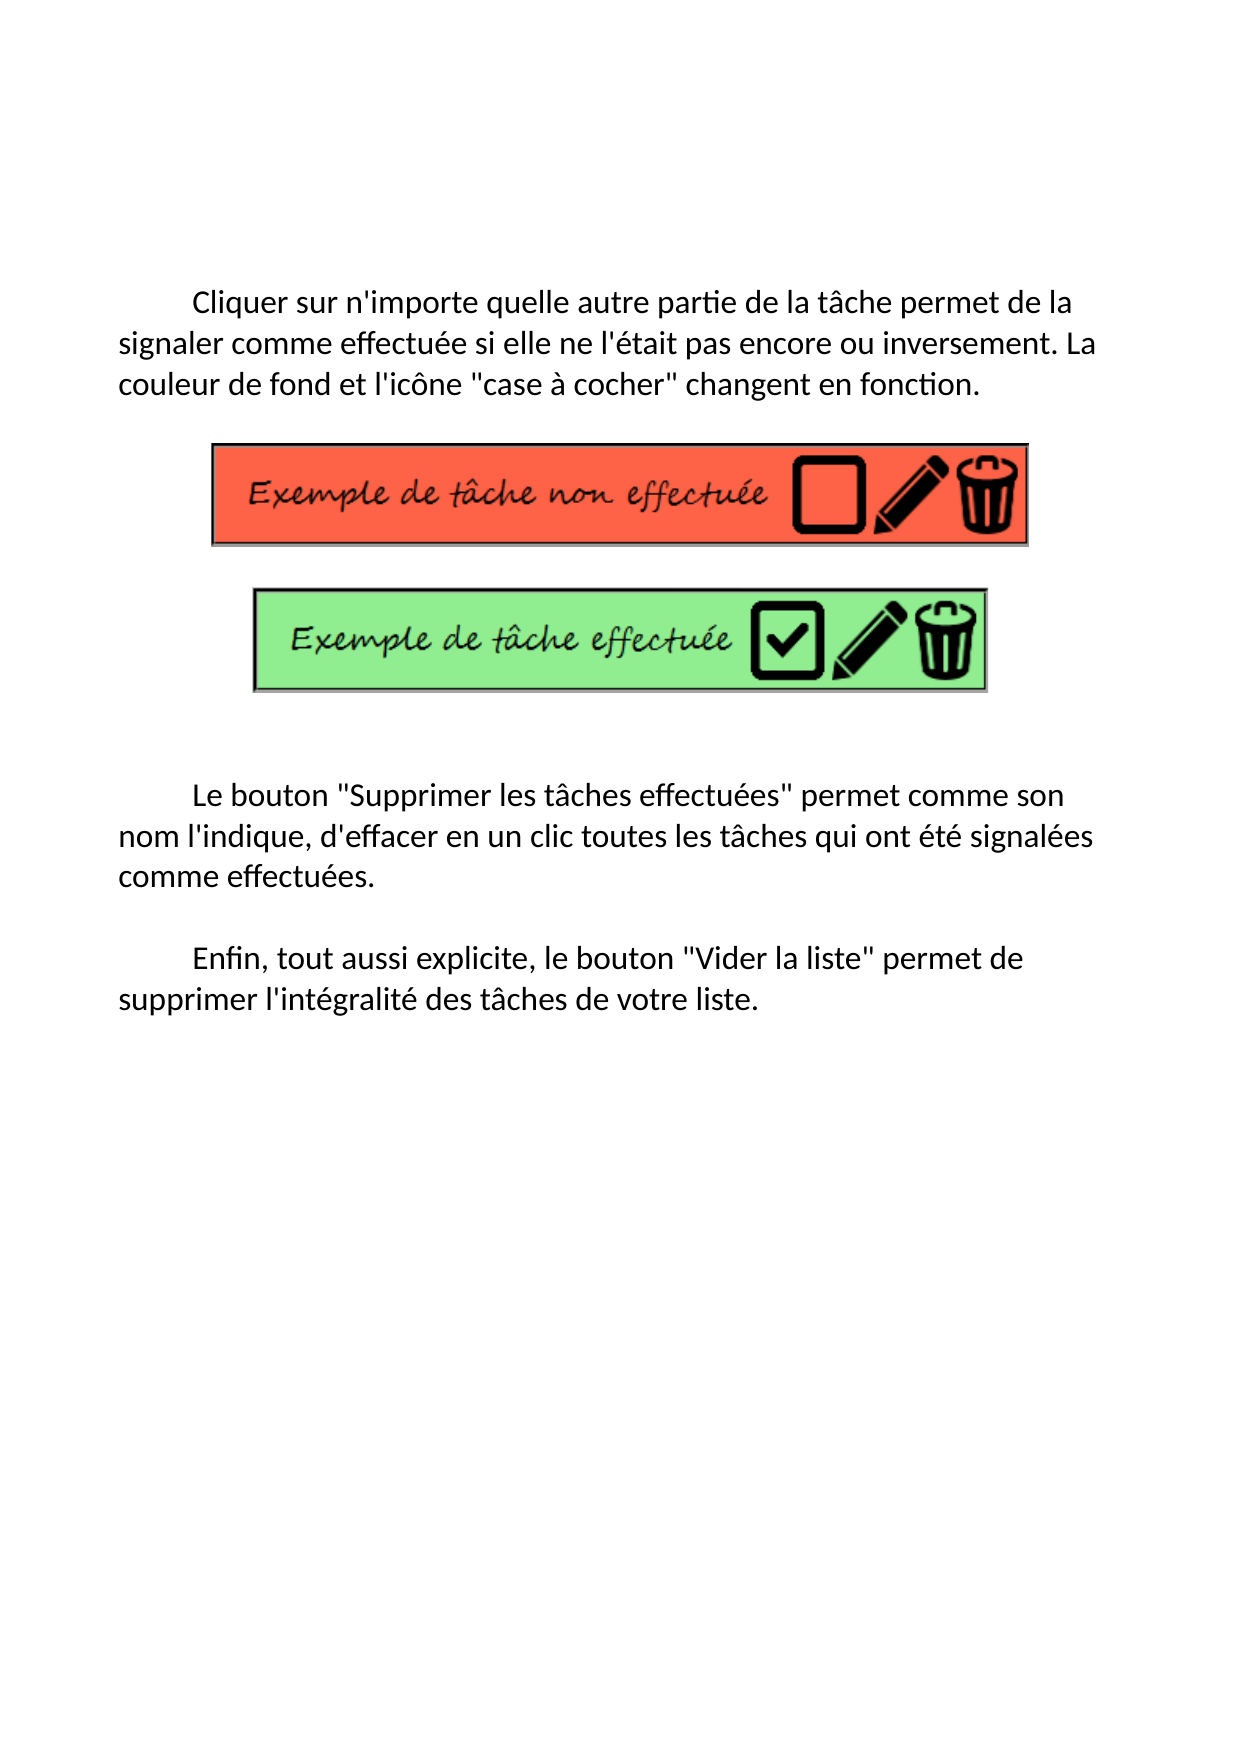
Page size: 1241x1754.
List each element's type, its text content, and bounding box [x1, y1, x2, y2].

text Enfin, tout aussi explicite, le bouton "Vider la liste" permet de supprimer l'intégralité des tâches de votre liste. [118, 937, 1122, 1018]
text Le bouton "Supprimer les tâches effectuées" permet comme son nom l'indique, d'effacer en un clic toutes les tâches qui ont été signalées comme effectuées. [118, 774, 1122, 896]
picture [252, 587, 989, 693]
picture [211, 443, 1029, 547]
text Cliquer sur n'importe quelle autre partie de la tâche permet de la signaler comme effectuée si elle ne l'était pas encore ou inversement. La couleur de fond et l'icône "case à cocher" changent en fonction. [118, 281, 1122, 403]
